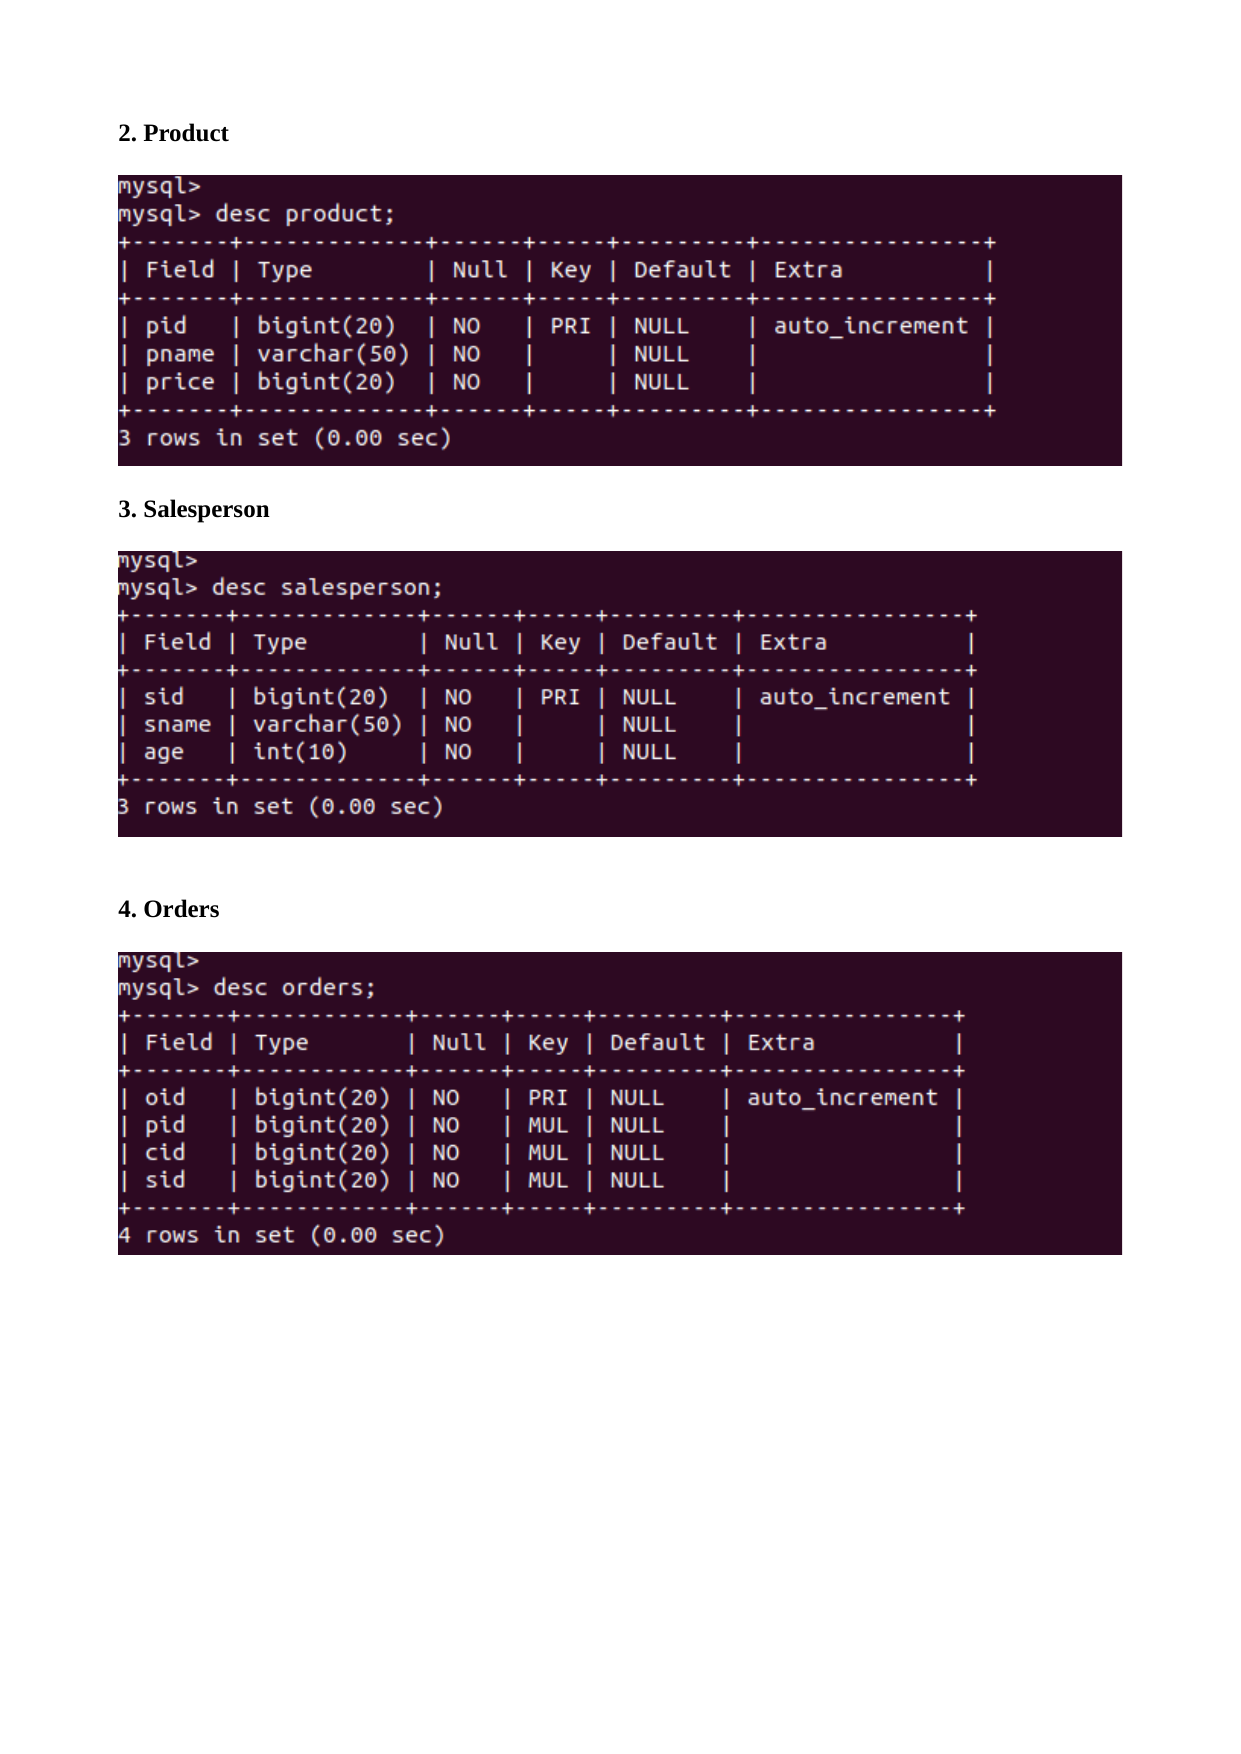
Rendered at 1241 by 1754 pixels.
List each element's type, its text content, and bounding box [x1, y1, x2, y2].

picture [118, 175, 1123, 466]
text 2. Product [118, 118, 1122, 147]
picture [118, 952, 1123, 1255]
picture [118, 551, 1123, 837]
text 3. Salesperson [118, 494, 1122, 523]
text 4. Orders [118, 894, 1122, 923]
